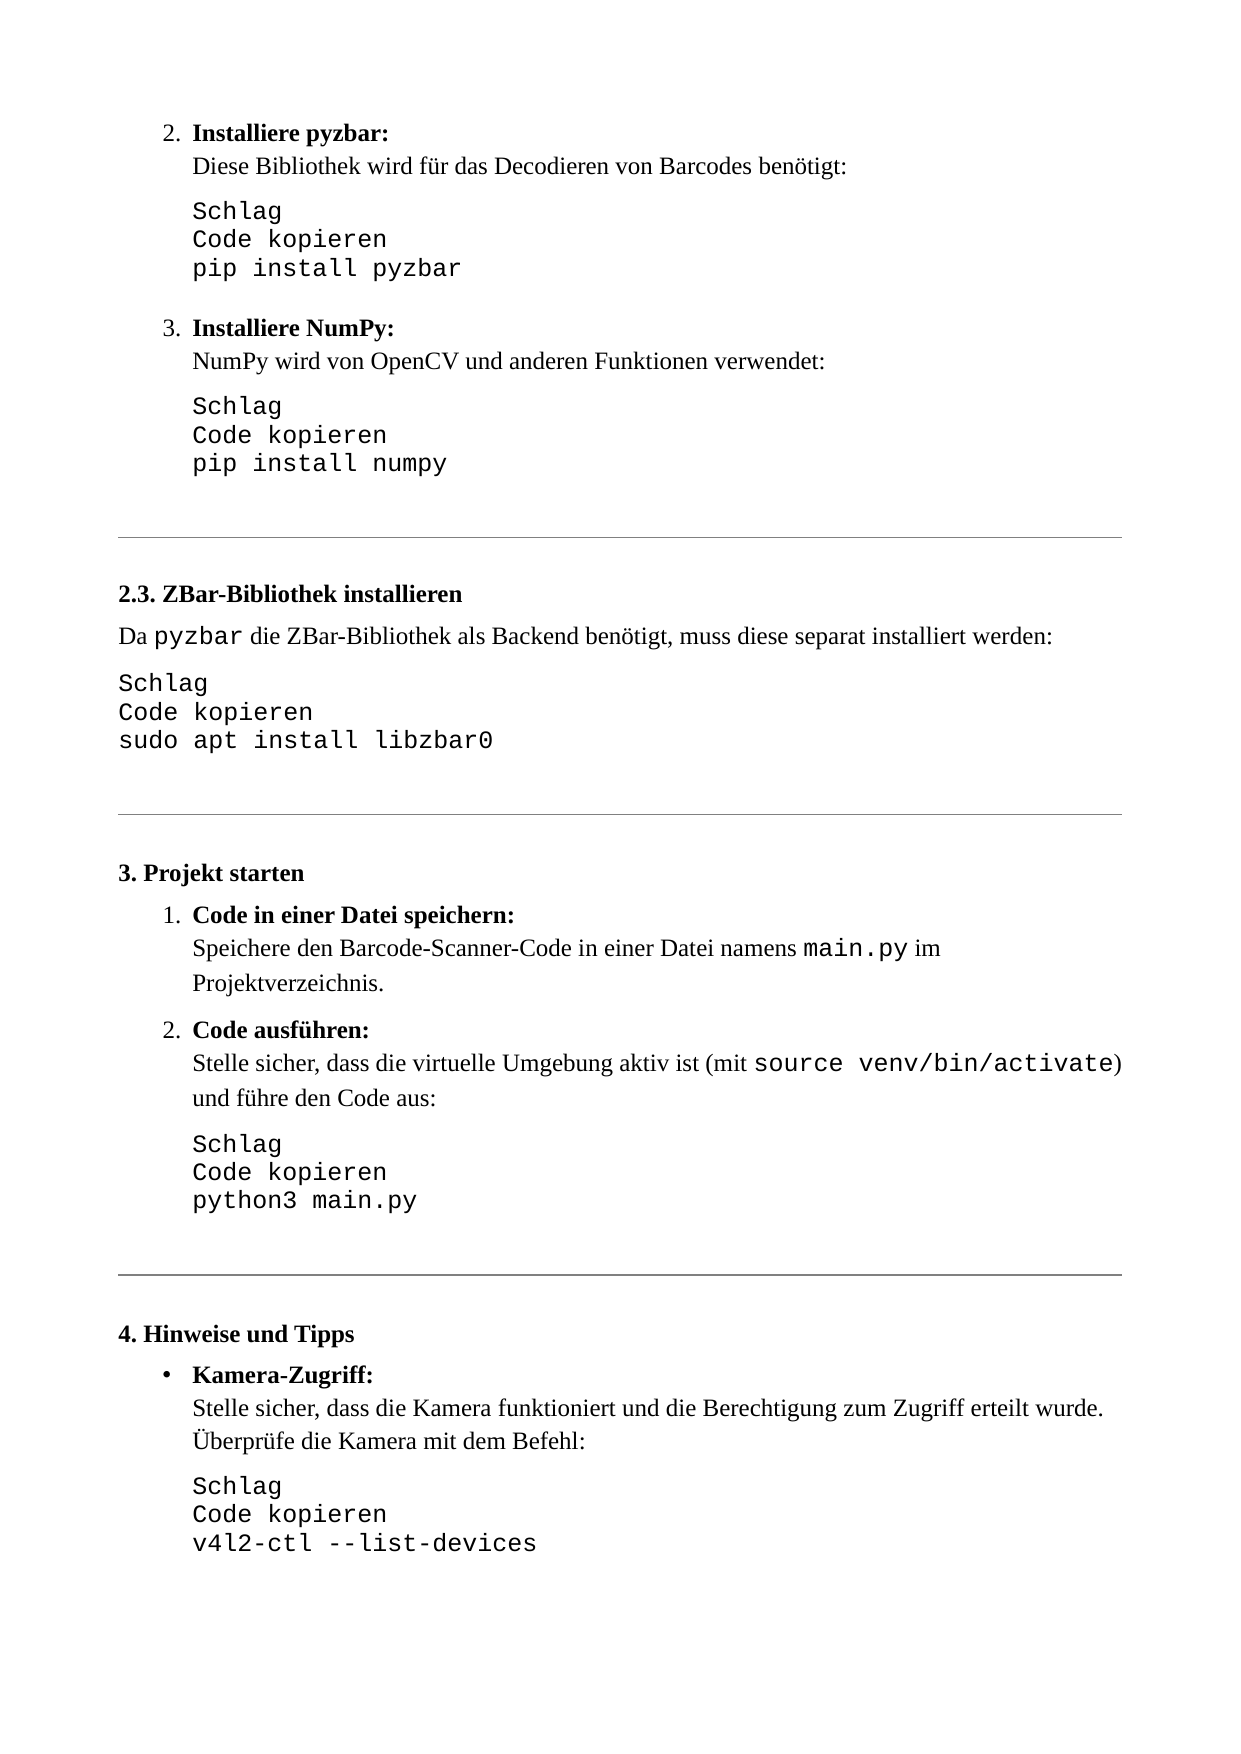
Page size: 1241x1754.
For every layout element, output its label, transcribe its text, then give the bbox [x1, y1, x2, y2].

list python3 main.py [162, 1188, 1122, 1216]
subtitle 4. Hinweise und Tipps [118, 1319, 1122, 1348]
subtitle 3. Projekt starten [118, 858, 1122, 887]
text sudo apt install libzbar0 [118, 727, 1122, 756]
list Installiere NumPy: NumPy wird von OpenCV und anderen Funktionen verwendet: [162, 313, 1122, 375]
list v4l2-ctl --list-devices [162, 1530, 1122, 1559]
text Schlag [118, 671, 1122, 699]
list Installiere pyzbar: Diese Bibliothek wird für das Decodieren von Barcodes benötigt: [162, 118, 1122, 180]
list Schlag [162, 1474, 1122, 1502]
list pip install numpy [162, 451, 1122, 479]
list Code kopieren [162, 422, 1122, 451]
list Kamera-Zugriff: Stelle sicher, dass die Kamera funktioniert und die Berechtigung zum Zugriff erteilt wurde. Überprüfe die Kamera mit dem Befehl: [162, 1360, 1122, 1455]
list Code kopieren [162, 1502, 1122, 1530]
list Code ausführen: Stelle sicher, dass die virtuelle Umgebung aktiv ist (mit source venv/bin/activate) und führe den Code aus: [162, 1015, 1122, 1112]
list Code in einer Datei speichern: Speichere den Barcode-Scanner-Code in einer Datei namens main.py im Projektverzeichnis. [162, 900, 1122, 997]
text Da pyzbar die ZBar-Bibliothek als Backend benötigt, muss diese separat installiert werden: [118, 621, 1122, 652]
list pip install pyzbar [162, 255, 1122, 284]
text Code kopieren [118, 699, 1122, 727]
subtitle 2.3. ZBar-Bibliothek installieren [118, 579, 1122, 608]
list Schlag [162, 199, 1122, 227]
list Code kopieren [162, 1159, 1122, 1188]
list Code kopieren [162, 227, 1122, 255]
list Schlag [162, 1131, 1122, 1159]
list Schlag [162, 394, 1122, 422]
